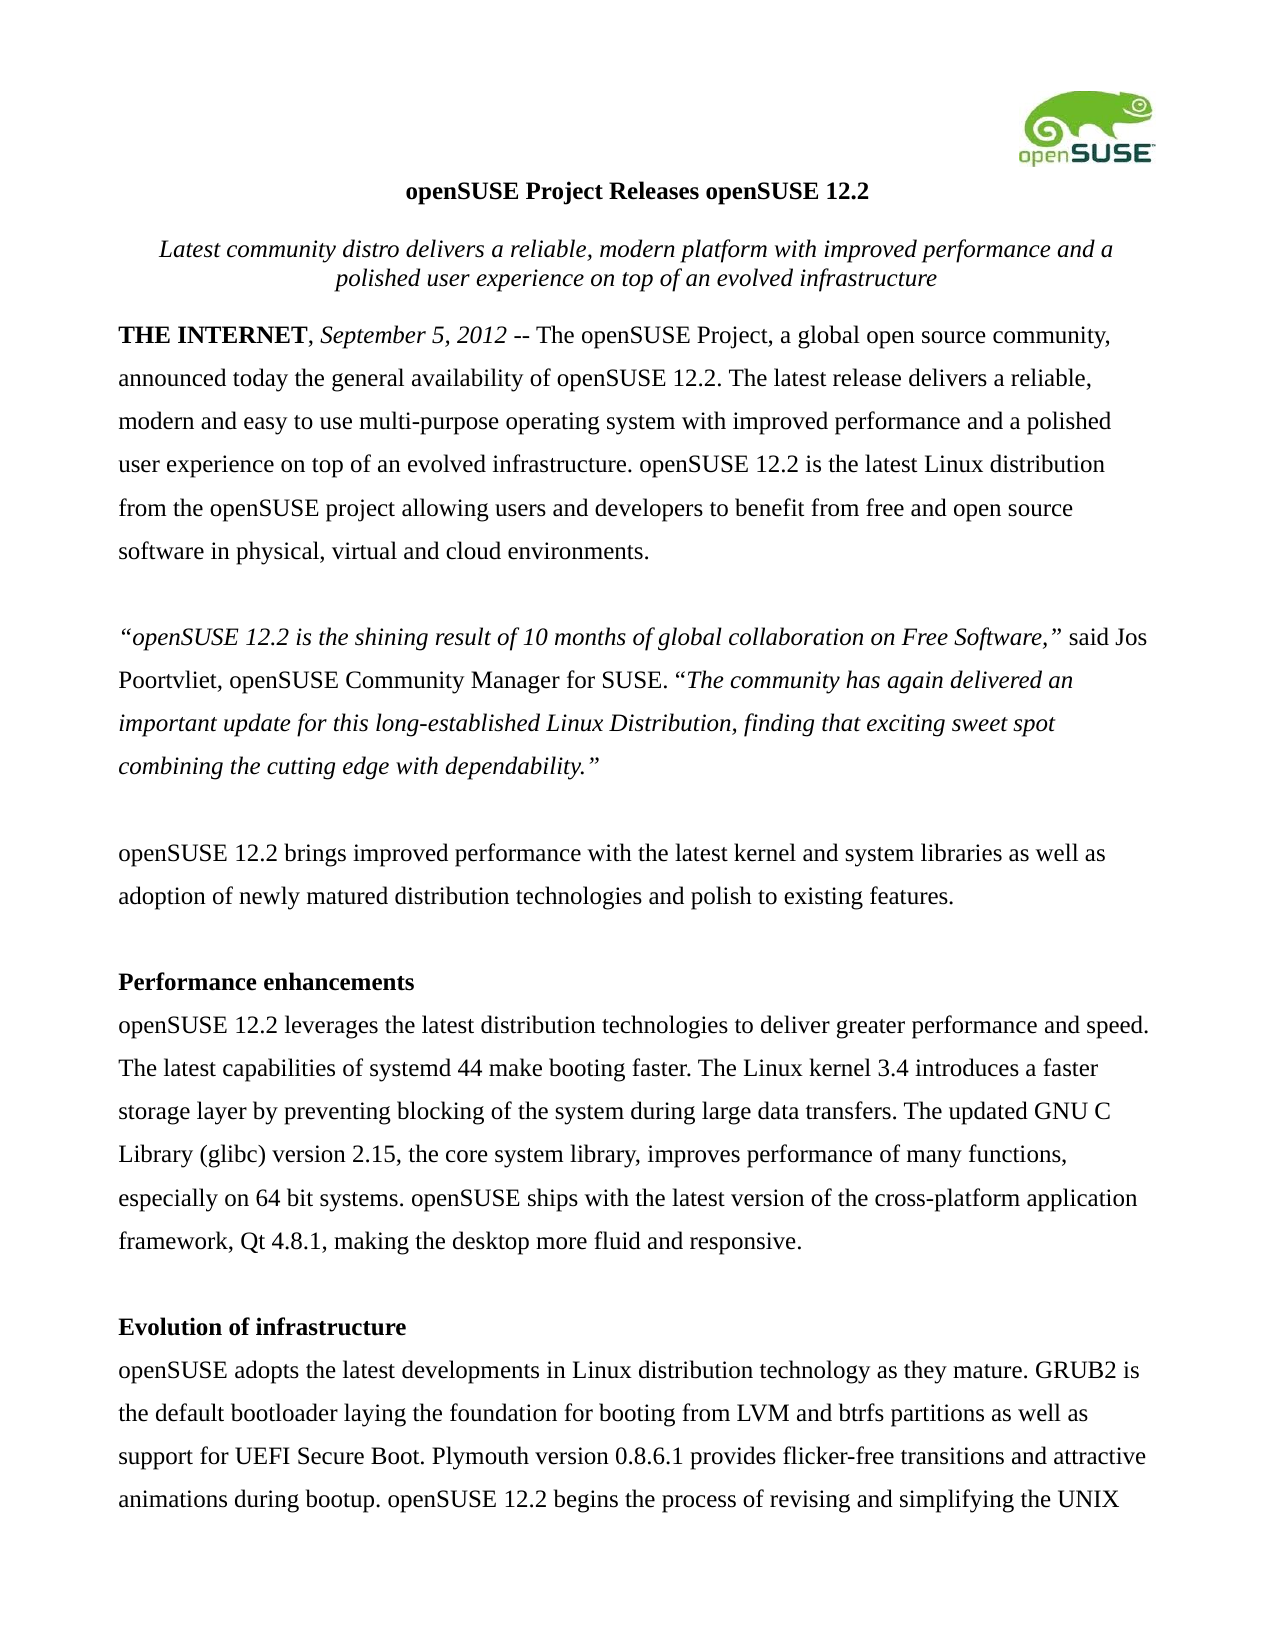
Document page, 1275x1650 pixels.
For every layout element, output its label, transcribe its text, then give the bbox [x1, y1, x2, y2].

text Performance enhancements [118, 967, 1157, 996]
text “openSUSE 12.2 is the shining result of 10 months of global collaboration on Free Software,” said Jos Poortvliet, openSUSE Community Manager for SUSE. “The community has again delivered an important update for this long-established Linux Distribution, finding that exciting sweet spot combining the cutting edge with dependability.” [118, 622, 1157, 780]
text openSUSE 12.2 leverages the latest distribution technologies to deliver greater performance and speed. The latest capabilities of systemd 44 make booting faster. The Linux kernel 3.4 introduces a faster storage layer by preventing blocking of the system during large data transfers. The updated GNU C Library (glibc) version 2.15, the core system library, improves performance of many functions, especially on 64 bit systems. openSUSE ships with the latest version of the cross-platform application framework, Qt 4.8.1, making the desktop more fluid and responsive. [118, 1010, 1157, 1254]
text Evolution of infrastructure [118, 1312, 1157, 1341]
text THE INTERNET, September 5, 2012 -- The openSUSE Project, a global open source community, announced today the general availability of openSUSE 12.2. The latest release delivers a reliable, modern and easy to use multi-purpose operating system with improved performance and a polished user experience on top of an evolved infrastructure. openSUSE 12.2 is the latest Linux distribution from the openSUSE project allowing users and developers to benefit from free and open source software in physical, virtual and cloud environments. [118, 320, 1157, 564]
text openSUSE Project Releases openSUSE 12.2 [118, 176, 1157, 205]
picture [1019, 91, 1156, 167]
text Latest community distro delivers a reliable, modern platform with improved performance and a polished user experience on top of an evolved infrastructure [118, 234, 1157, 291]
text openSUSE 12.2 brings improved performance with the latest kernel and system libraries as well as adoption of newly matured distribution technologies and polish to existing features. [118, 838, 1157, 909]
text openSUSE adopts the latest developments in Linux distribution technology as they mature. GRUB2 is the default bootloader laying the foundation for booting from LVM and btrfs partitions as well as support for UEFI Secure Boot. Plymouth version 0.8.6.1 provides flicker-free transitions and attractive animations during bootup. openSUSE 12.2 begins the process of revising and simplifying the UNIX [118, 1355, 1157, 1513]
